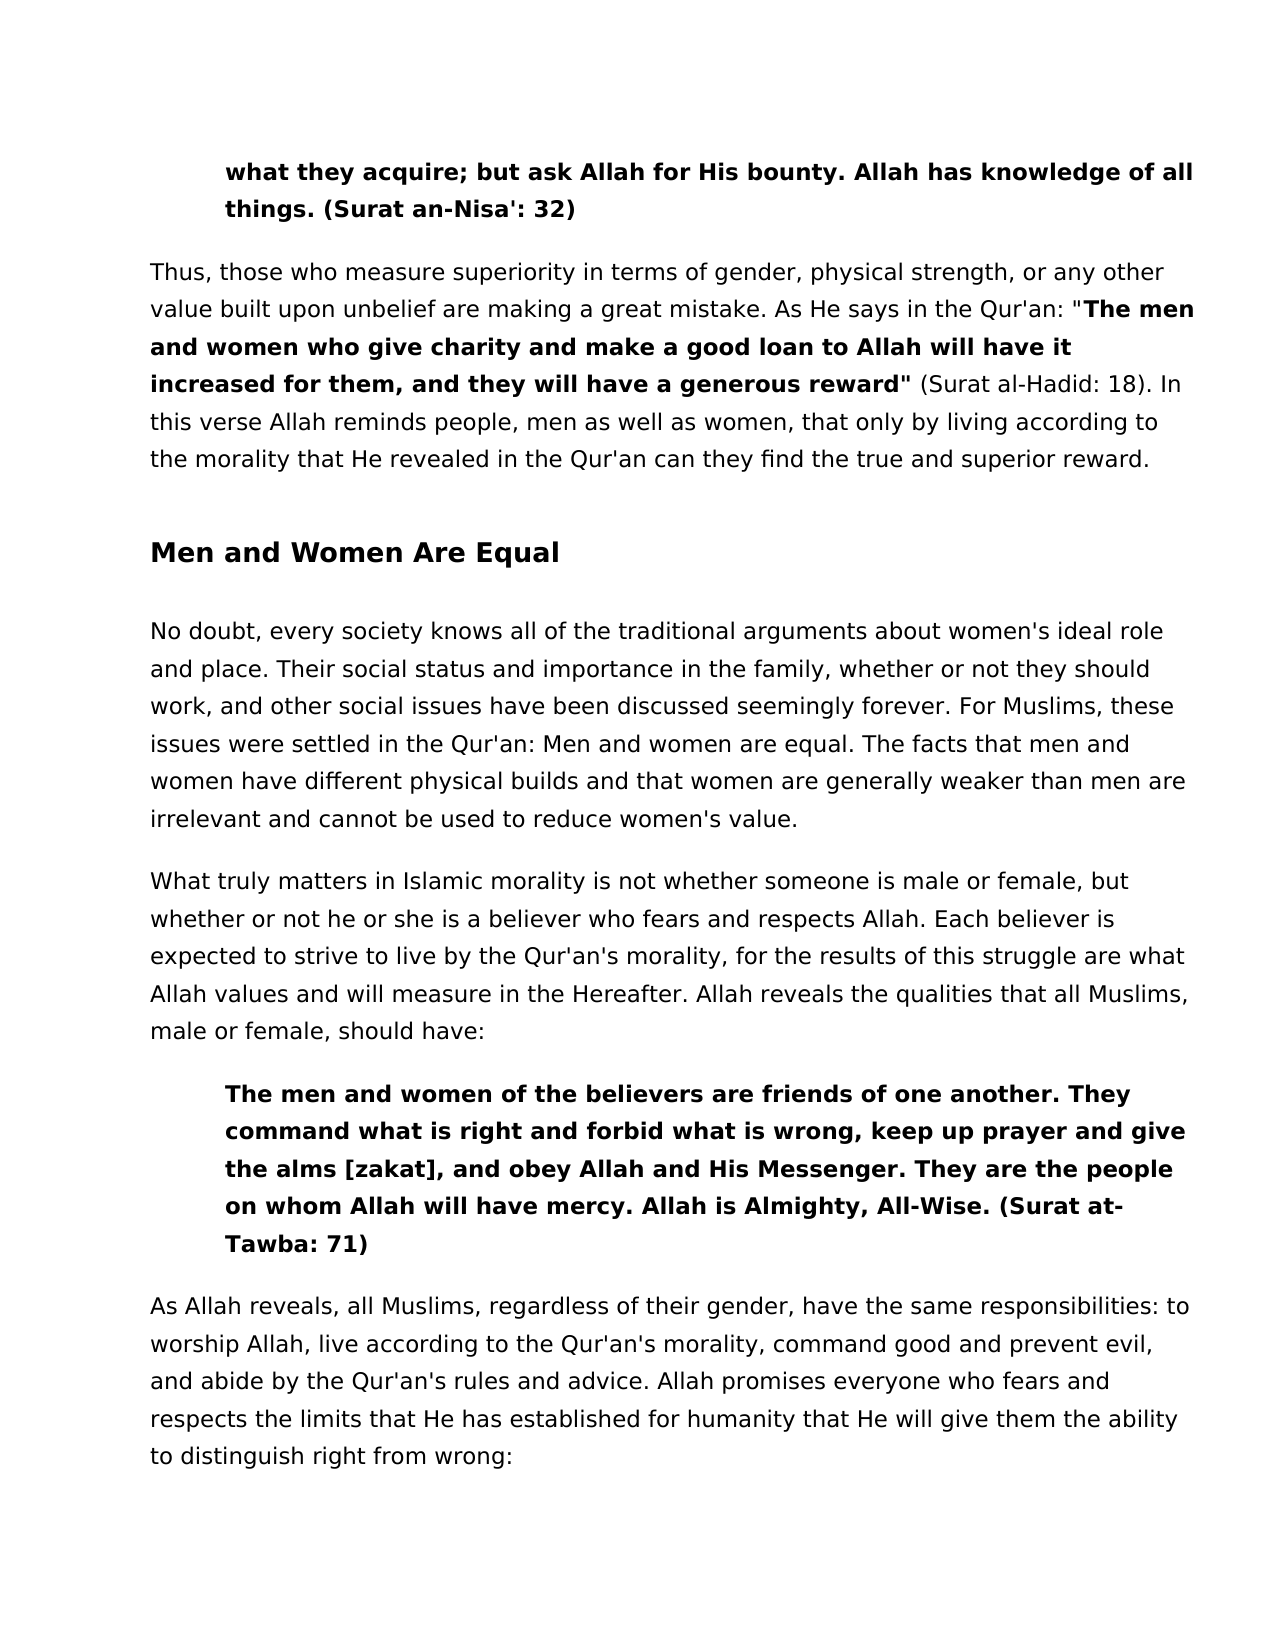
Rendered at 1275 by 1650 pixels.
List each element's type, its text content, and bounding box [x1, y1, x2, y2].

text As Allah reveals, all Muslims, regardless of their gender, have the same responsibilities: to worship Allah, live according to the Qur'an's morality, command good and prevent evil, and abide by the Qur'an's rules and advice. Allah promises everyone who fears and respects the limits that He has established for humanity that He will give them the ability to distinguish right from wrong: [150, 1285, 1200, 1472]
text What truly matters in Islamic morality is not whether someone is male or female, but whether or not he or she is a believer who fears and respects Allah. Each believer is expected to strive to live by the Qur'an's morality, for the results of this struggle are what Allah values and will measure in the Hereafter. Allah reveals the qualities that all Muslims, male or female, should have: [150, 860, 1200, 1047]
text The men and women of the believers are friends of one another. They command what is right and forbid what is wrong, keep up prayer and give the alms [zakat], and obey Allah and His Messenger. They are the people on whom Allah will have mercy. Allah is Almighty, All-Wise. (Surat at-Tawba: 71) [225, 1072, 1200, 1260]
text what they acquire; but ask Allah for His bounty. Allah has knowledge of all things. (Surat an-Nisa': 32) [225, 150, 1200, 225]
text No doubt, every society knows all of the traditional arguments about women's ideal role and place. Their social status and importance in the family, whether or not they should work, and other social issues have been discussed seemingly forever. For Muslims, these issues were settled in the Qur'an: Men and women are equal. The facts that men and women have different physical builds and that women are generally weaker than men are irrelevant and cannot be used to reduce women's value. [150, 610, 1200, 835]
text Thus, those who measure superiority in terms of gender, physical strength, or any other value built upon unbelief are making a great mistake. As He says in the Qur'an: "The men and women who give charity and make a good loan to Allah will have it increased for them, and they will have a generous reward" (Surat al-Hadid: 18). In this verse Allah reminds people, men as well as women, that only by living according to the morality that He revealed in the Qur'an can they find the true and superior reward. [150, 250, 1200, 475]
subtitle Men and Women Are Equal [150, 537, 1200, 569]
